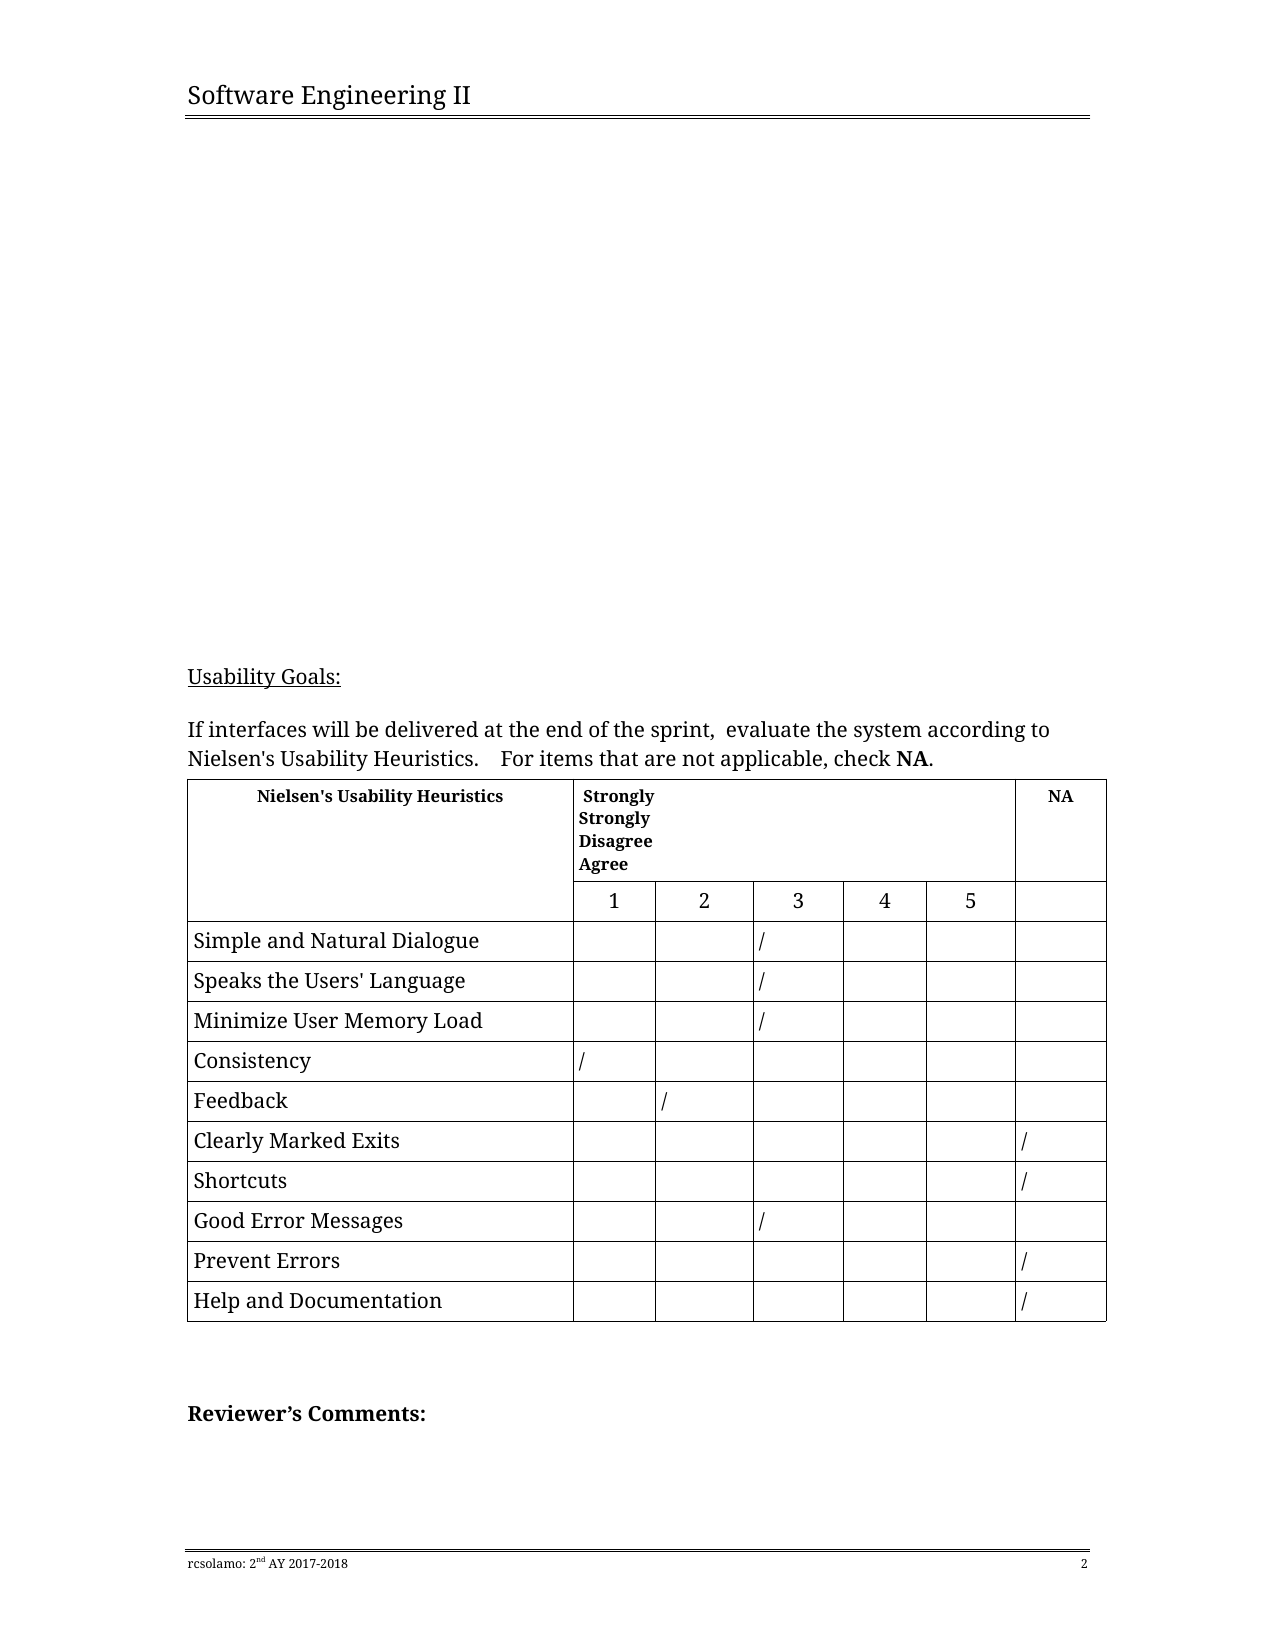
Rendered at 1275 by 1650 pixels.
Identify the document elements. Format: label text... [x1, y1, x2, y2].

subtitle Reviewer’s Comments: [187, 1399, 1087, 1428]
table_cell Simple and Natural Dialogue [188, 922, 573, 961]
table_cell [1016, 1042, 1106, 1081]
table_cell [656, 962, 753, 1001]
table_cell [754, 1282, 843, 1321]
table_header Nielsen's Usability Heuristics [188, 780, 573, 921]
table_cell [927, 922, 1015, 961]
table_cell Shortcuts [188, 1162, 573, 1201]
table_cell 5 [927, 882, 1015, 921]
table_cell [574, 1242, 655, 1281]
table_cell [656, 922, 753, 961]
table_cell [844, 1002, 926, 1041]
table_cell [927, 1242, 1015, 1281]
table_cell [844, 1122, 926, 1161]
table_cell 4 [844, 882, 926, 921]
table_cell [574, 1122, 655, 1161]
table_cell [927, 1002, 1015, 1041]
table_cell [844, 1242, 926, 1281]
table_cell [574, 1002, 655, 1041]
table_cell [754, 1242, 843, 1281]
table_cell / [754, 1002, 843, 1041]
table_cell [1016, 962, 1106, 1001]
table_cell [1016, 1002, 1106, 1041]
table_cell [844, 1042, 926, 1081]
table_cell Clearly Marked Exits [188, 1122, 573, 1161]
table_cell Good Error Messages [188, 1202, 573, 1241]
table_cell [844, 1202, 926, 1241]
table_cell [656, 1162, 753, 1201]
table_cell / [1016, 1162, 1106, 1201]
table_cell [574, 1082, 655, 1121]
table_cell [656, 1002, 753, 1041]
table_cell 3 [754, 882, 843, 921]
table_cell / [754, 1202, 843, 1241]
table_cell [1016, 882, 1106, 921]
table_header Strongly Strongly Disagree Agree [574, 780, 1015, 881]
table_cell [574, 962, 655, 1001]
table_cell / [656, 1082, 753, 1121]
table_cell / [1016, 1242, 1106, 1281]
table_cell [844, 1282, 926, 1321]
table_cell Consistency [188, 1042, 573, 1081]
table_cell [656, 1242, 753, 1281]
table_cell Prevent Errors [188, 1242, 573, 1281]
table_cell [656, 1202, 753, 1241]
table_cell [927, 1202, 1015, 1241]
table_cell [1016, 1082, 1106, 1121]
text Usability Goals: [187, 662, 1087, 690]
table_cell [656, 1042, 753, 1081]
table_cell [927, 962, 1015, 1001]
table_cell [927, 1122, 1015, 1161]
table_cell [844, 1162, 926, 1201]
table_cell [574, 1282, 655, 1321]
table_cell Minimize User Memory Load [188, 1002, 573, 1041]
table_cell [754, 1122, 843, 1161]
table_cell [574, 1162, 655, 1201]
table_cell / [574, 1042, 655, 1081]
table_cell [927, 1162, 1015, 1201]
table_cell Help and Documentation [188, 1282, 573, 1321]
table_cell [927, 1282, 1015, 1321]
table_cell Feedback [188, 1082, 573, 1121]
table_cell [844, 1082, 926, 1121]
table_header NA [1016, 780, 1106, 881]
table_cell [1016, 922, 1106, 961]
table_cell / [754, 962, 843, 1001]
table_cell [1016, 1202, 1106, 1241]
table_cell / [1016, 1122, 1106, 1161]
table_cell [927, 1082, 1015, 1121]
table_cell Speaks the Users' Language [188, 962, 573, 1001]
table_cell [656, 1282, 753, 1321]
table_cell / [754, 922, 843, 961]
subtitle If interfaces will be delivered at the end of the sprint, evaluate the system according to Nielsen's Usability Heuristics. For items that are not applicable, check NA. [187, 715, 1087, 772]
table_cell [754, 1162, 843, 1201]
table_cell / [1016, 1282, 1106, 1321]
table_cell [574, 1202, 655, 1241]
table_cell [927, 1042, 1015, 1081]
table_cell [844, 962, 926, 1001]
table_cell 1 [574, 882, 655, 921]
table_cell [754, 1042, 843, 1081]
table_cell [574, 922, 655, 961]
table_cell [844, 922, 926, 961]
table_cell [754, 1082, 843, 1121]
table_cell [656, 1122, 753, 1161]
table_cell 2 [656, 882, 753, 921]
